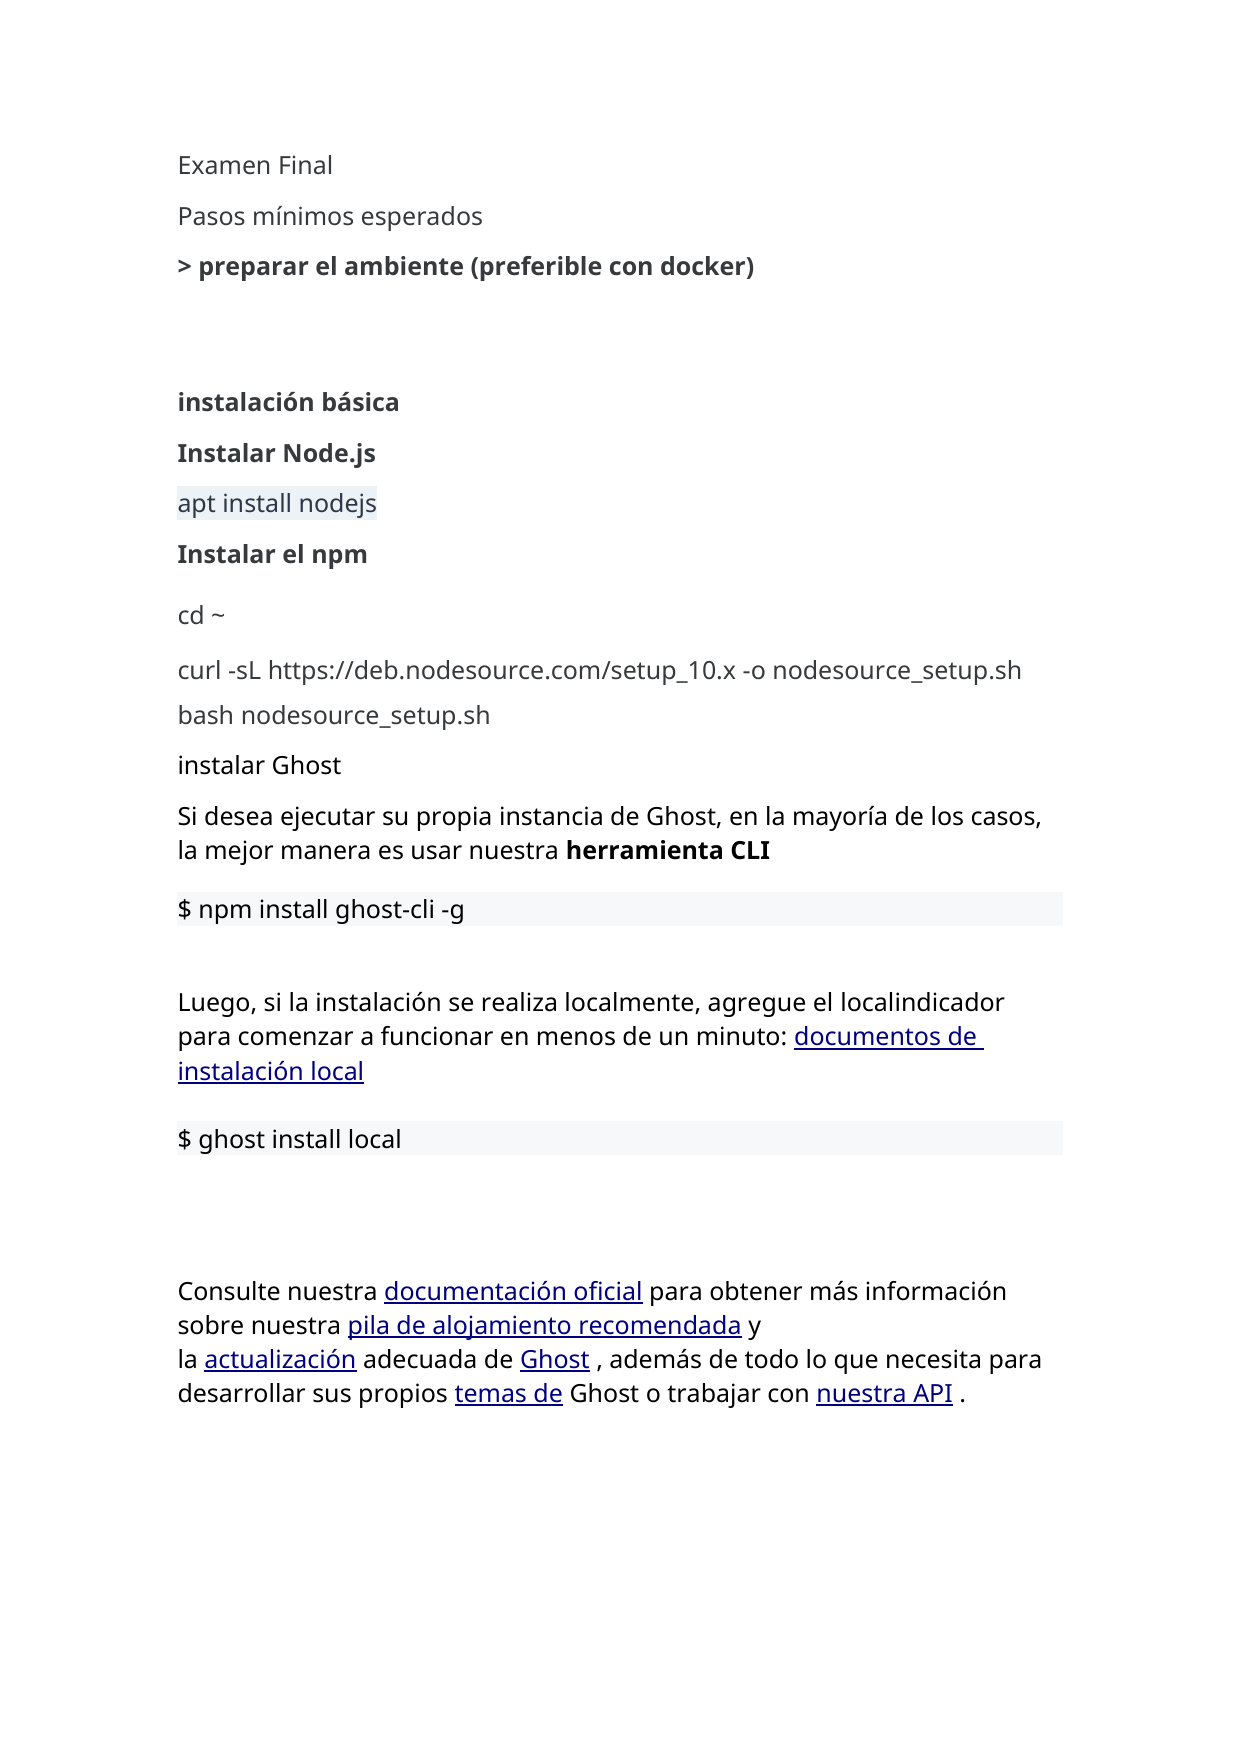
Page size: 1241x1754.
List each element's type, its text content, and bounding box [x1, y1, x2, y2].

text Examen Final [177, 148, 1063, 182]
text $ ghost install local [177, 1121, 1063, 1155]
text instalar Ghost [177, 748, 1063, 782]
text $ npm install ghost-cli -g [177, 892, 1063, 926]
text Instalar el npm [177, 537, 1063, 571]
text Pasos mínimos esperados [177, 198, 1063, 232]
text Consulte nuestra documentación oficial para obtener más información sobre nuestra pila de alojamiento recomendada y la actualización adecuada de Ghost , además de todo lo que necesita para desarrollar sus propios temas de Ghost o trabajar con nuestra API . [177, 1273, 1063, 1410]
text Si desea ejecutar su propia instancia de Ghost, en la mayoría de los casos, la mejor manera es usar nuestra herramienta CLI [177, 799, 1063, 867]
text bash nodesource_setup.sh [177, 697, 1063, 731]
text Luego, si la instalación se realiza localmente, agregue el localindicador para comenzar a funcionar en menos de un minuto: documentos de instalación local [177, 985, 1063, 1087]
text instalación básica [177, 351, 1063, 419]
text Instalar Node.js [177, 435, 1063, 469]
text curl -sL https://deb.nodesource.com/setup_10.x -o nodesource_setup.sh [177, 653, 1063, 687]
text > preparar el ambiente (preferible con docker) [177, 249, 1063, 283]
text apt install nodejs [177, 486, 1063, 520]
text cd ~ [177, 598, 1063, 632]
